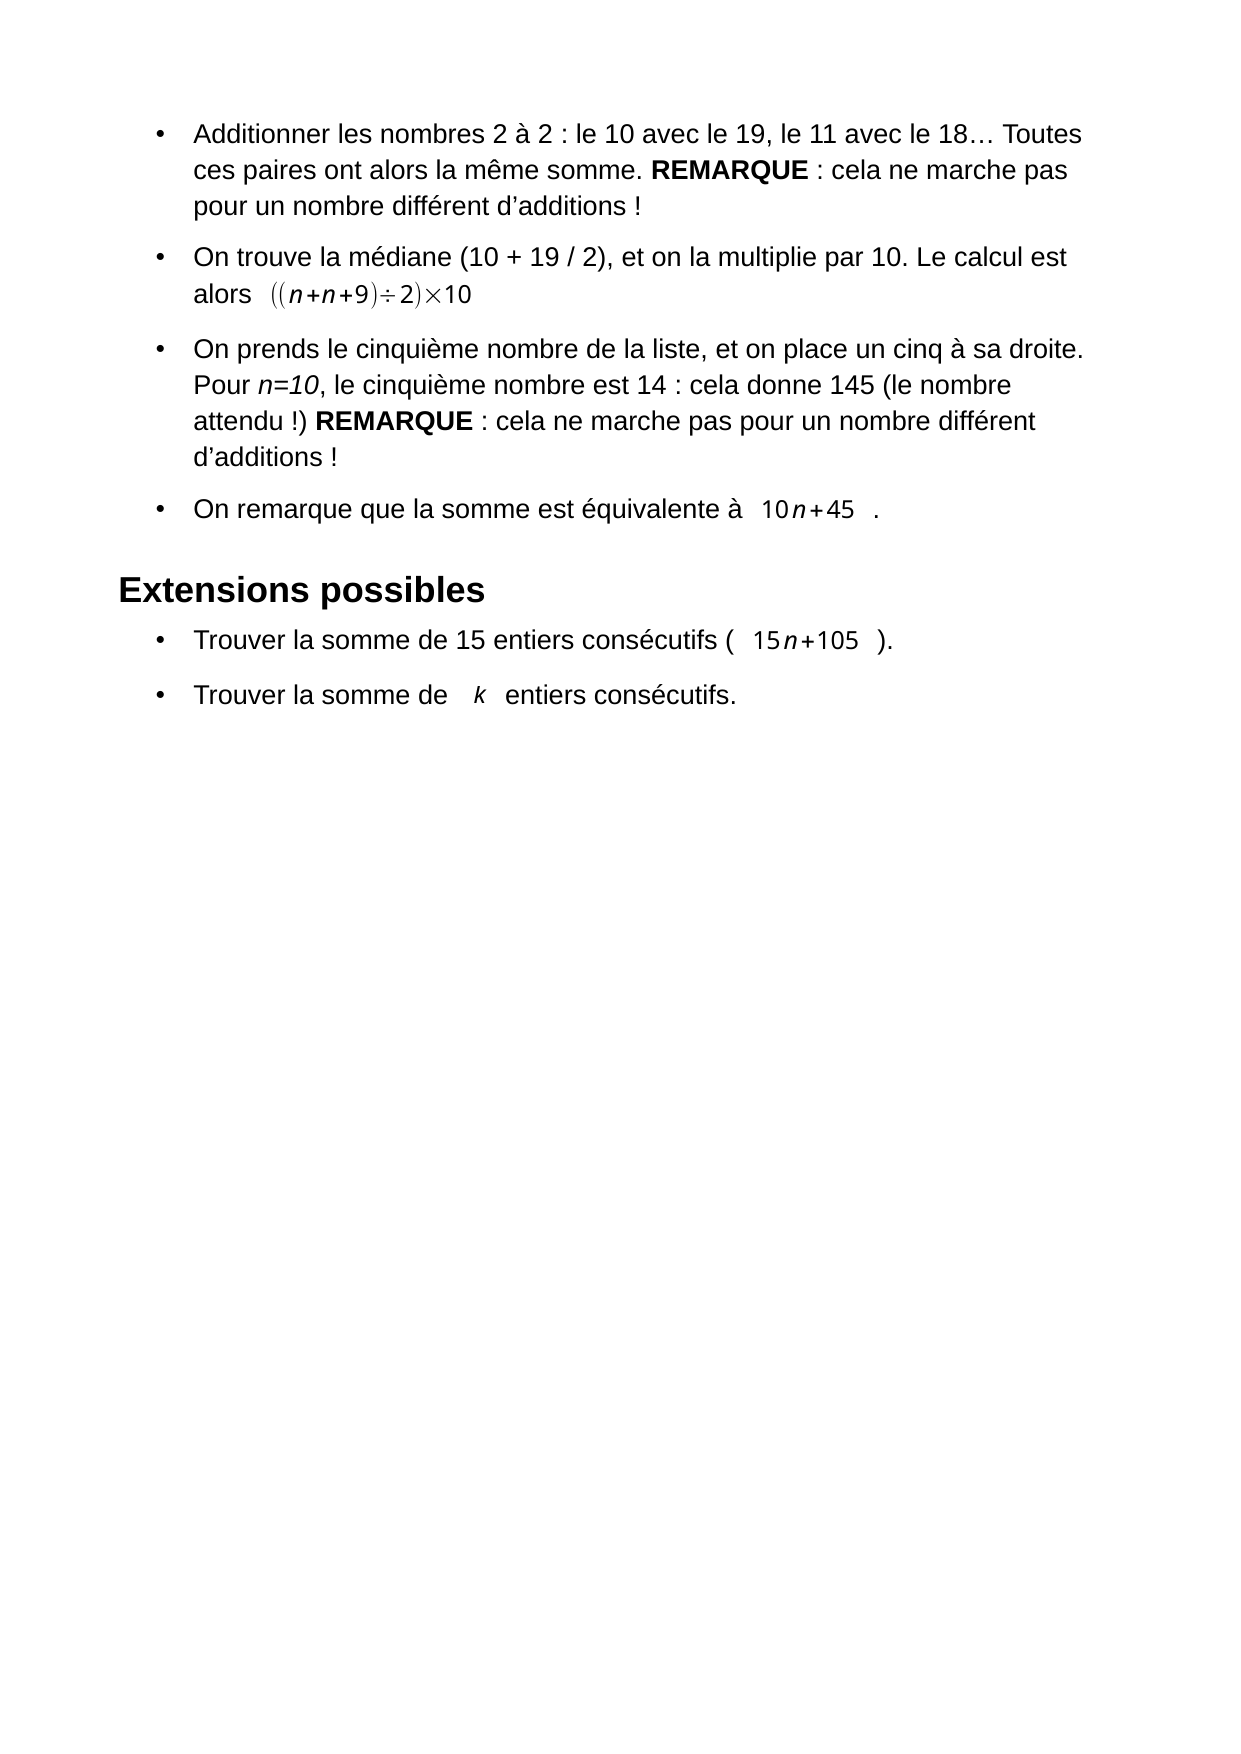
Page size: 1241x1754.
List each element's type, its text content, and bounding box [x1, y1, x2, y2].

list On remarque que la somme est équivalente à. [156, 492, 1122, 529]
list On trouve la médiane (10 + 19 / 2), et on la multiplie par 10. Le calcul est alors [156, 241, 1122, 314]
subtitle Extensions possibles [118, 569, 1122, 610]
list Additionner les nombres 2 à 2 : le 10 avec le 19, le 11 avec le 18… Toutes ces paires ont alors la même somme. REMARQUE : cela ne marche pas pour un nombre différent d’additions ! [156, 118, 1122, 221]
list Trouver la somme de entiers consécutifs. [156, 679, 1122, 711]
list On prends le cinquième nombre de la liste, et on place un cinq à sa droite. Pour n=10, le cinquième nombre est 14 : cela donne 145 (le nombre attendu !) REMARQUE : cela ne marche pas pour un nombre différent d’additions ! [156, 333, 1122, 472]
list Trouver la somme de 15 entiers consécutifs (). [156, 623, 1122, 660]
